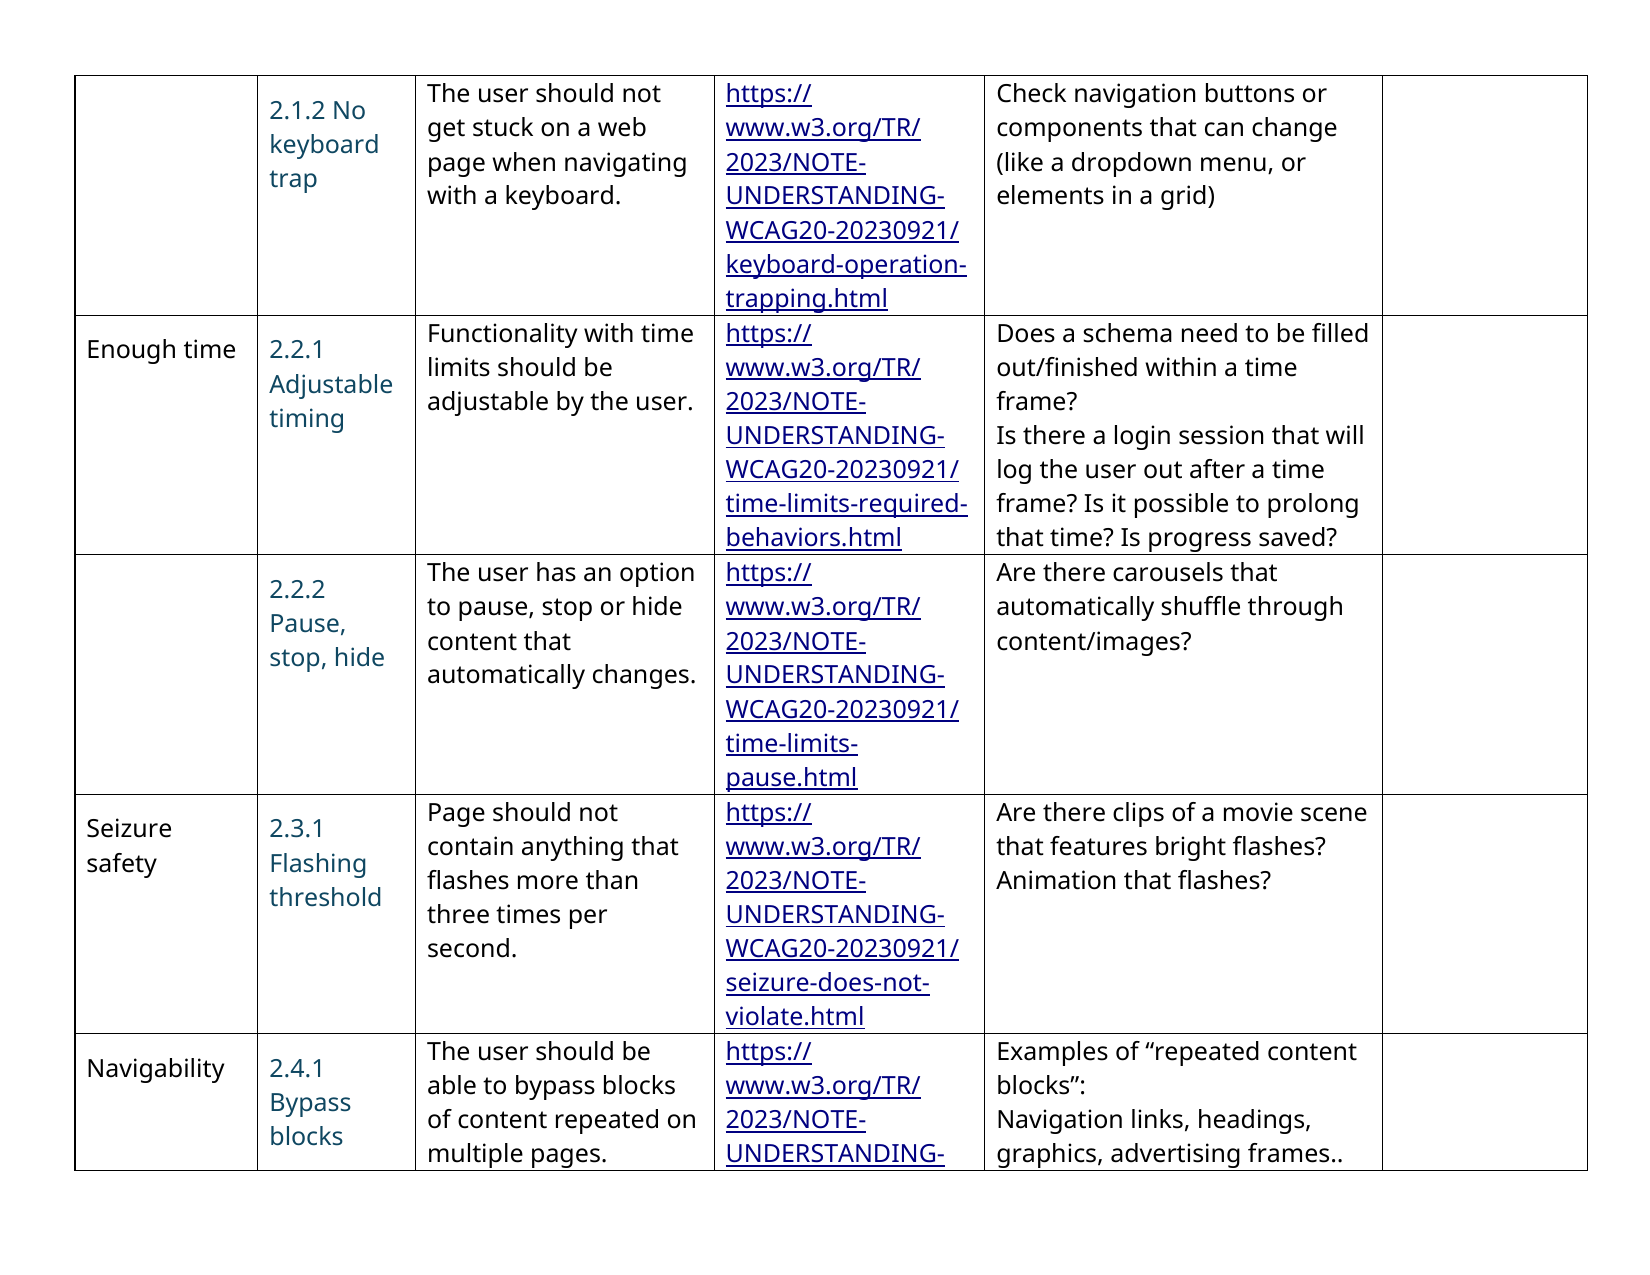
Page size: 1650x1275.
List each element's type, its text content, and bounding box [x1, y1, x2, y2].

table_cell https://www.w3.org/TR/2023/NOTE-UNDERSTANDING-WCAG20-20230921/seizure-does-not-violate.html [715, 795, 984, 1033]
table_cell Check navigation buttons or components that can change (like a dropdown menu, or elements in a grid) [985, 76, 1382, 314]
table_cell The user has an option to pause, stop or hide content that automatically changes. [416, 555, 714, 793]
table_cell 2.2.2 Pause, stop, hide [258, 555, 415, 793]
table_cell [76, 76, 257, 314]
table_cell [1383, 316, 1587, 554]
table_cell Are there clips of a movie scene that features bright flashes? Animation that flashes? [985, 795, 1382, 1033]
table_cell 2.1.2 No keyboard trap [258, 76, 415, 314]
table_cell [1383, 555, 1587, 793]
table_cell https://www.w3.org/TR/2023/NOTE-UNDERSTANDING- [715, 1034, 984, 1170]
table_cell Functionality with time limits should be adjustable by the user. [416, 316, 714, 554]
table_cell Enough time [76, 316, 257, 554]
table_cell 2.2.1 Adjustable timing [258, 316, 415, 554]
table_cell Page should not contain anything that flashes more than three times per second. [416, 795, 714, 1033]
table_cell 2.3.1 Flashing threshold [258, 795, 415, 1033]
table_cell The user should not get stuck on a web page when navigating with a keyboard. [416, 76, 714, 314]
table_cell [1383, 1034, 1587, 1170]
table_cell 2.4.1 Bypass blocks [258, 1034, 415, 1170]
table_cell Does a schema need to be filled out/finished within a time frame? Is there a login session that will log the user out after a time frame? Is it possible to prolong that time? Is progress saved? [985, 316, 1382, 554]
table_cell Are there carousels that automatically shuffle through content/images? [985, 555, 1382, 793]
table_cell https://www.w3.org/TR/2023/NOTE-UNDERSTANDING-WCAG20-20230921/keyboard-operation-trapping.html [715, 76, 984, 314]
table_cell Seizure safety [76, 795, 257, 1033]
table_cell [1383, 795, 1587, 1033]
table_cell https://www.w3.org/TR/2023/NOTE-UNDERSTANDING-WCAG20-20230921/time-limits-required-behaviors.html [715, 316, 984, 554]
table_cell The user should be able to bypass blocks of content repeated on multiple pages. [416, 1034, 714, 1170]
table_cell https://www.w3.org/TR/2023/NOTE-UNDERSTANDING-WCAG20-20230921/time-limits-pause.html [715, 555, 984, 793]
table_cell Examples of “repeated content blocks”: Navigation links, headings, graphics, advertising frames.. [985, 1034, 1382, 1170]
table_cell [1383, 76, 1587, 314]
table_cell Navigability [76, 1034, 257, 1170]
table_cell [76, 555, 257, 793]
